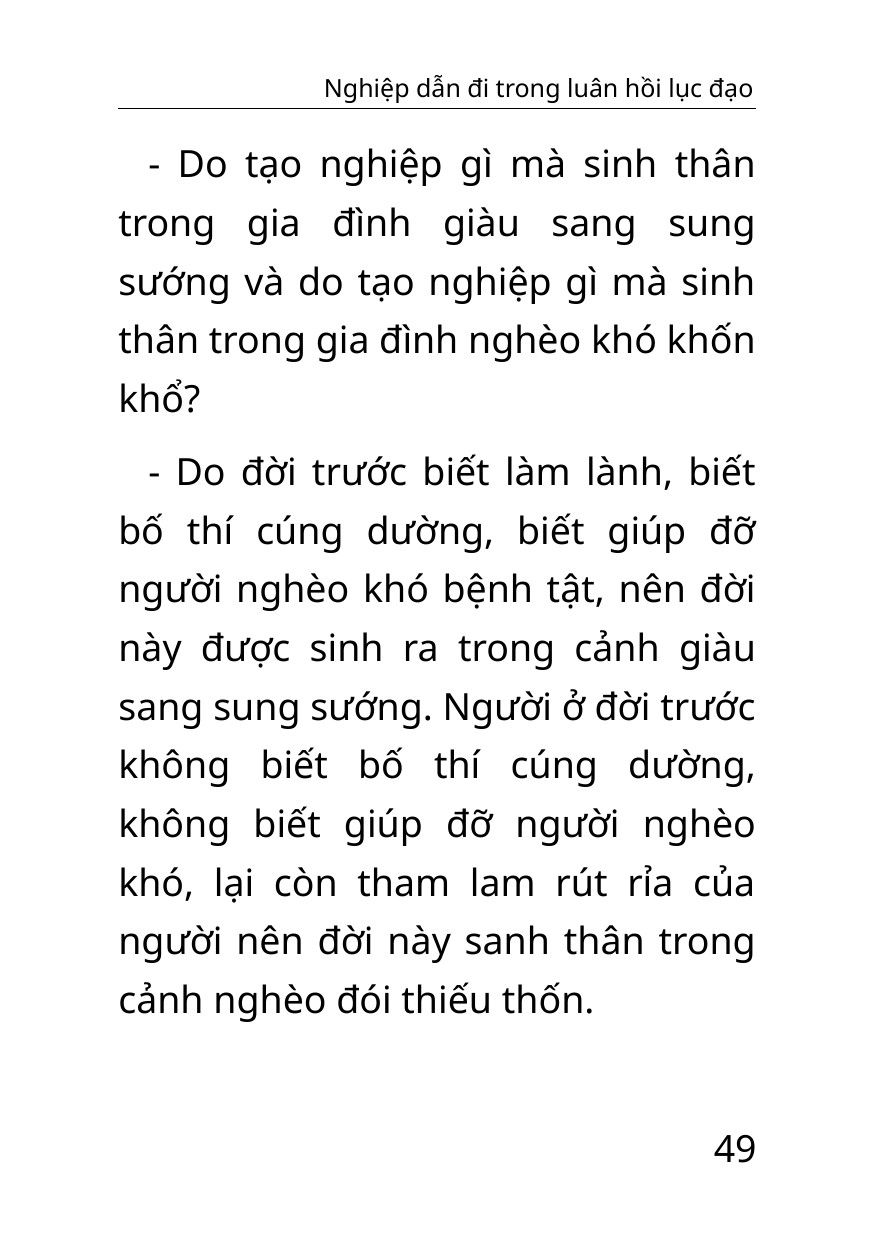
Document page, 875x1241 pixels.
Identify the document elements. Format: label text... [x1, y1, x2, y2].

text - Do tạo nghiệp gì mà sinh thân trong gia đình giàu sang sung sướng và do tạo nghiệp gì mà sinh thân trong gia đình nghèo khó khốn khổ? [118, 138, 756, 423]
text - Do đời trước biết làm lành, biết bố thí cúng dường, biết giúp đỡ người nghèo khó bệnh tật, nên đời này được sinh ra trong cảnh giàu sang sung sướng. Người ở đời trước không biết bố thí cúng dường, không biết giúp đỡ người nghèo khó, lại còn tham lam rút rỉa của người nên đời này sanh thân trong cảnh nghèo đói thiếu thốn. [118, 446, 756, 1024]
